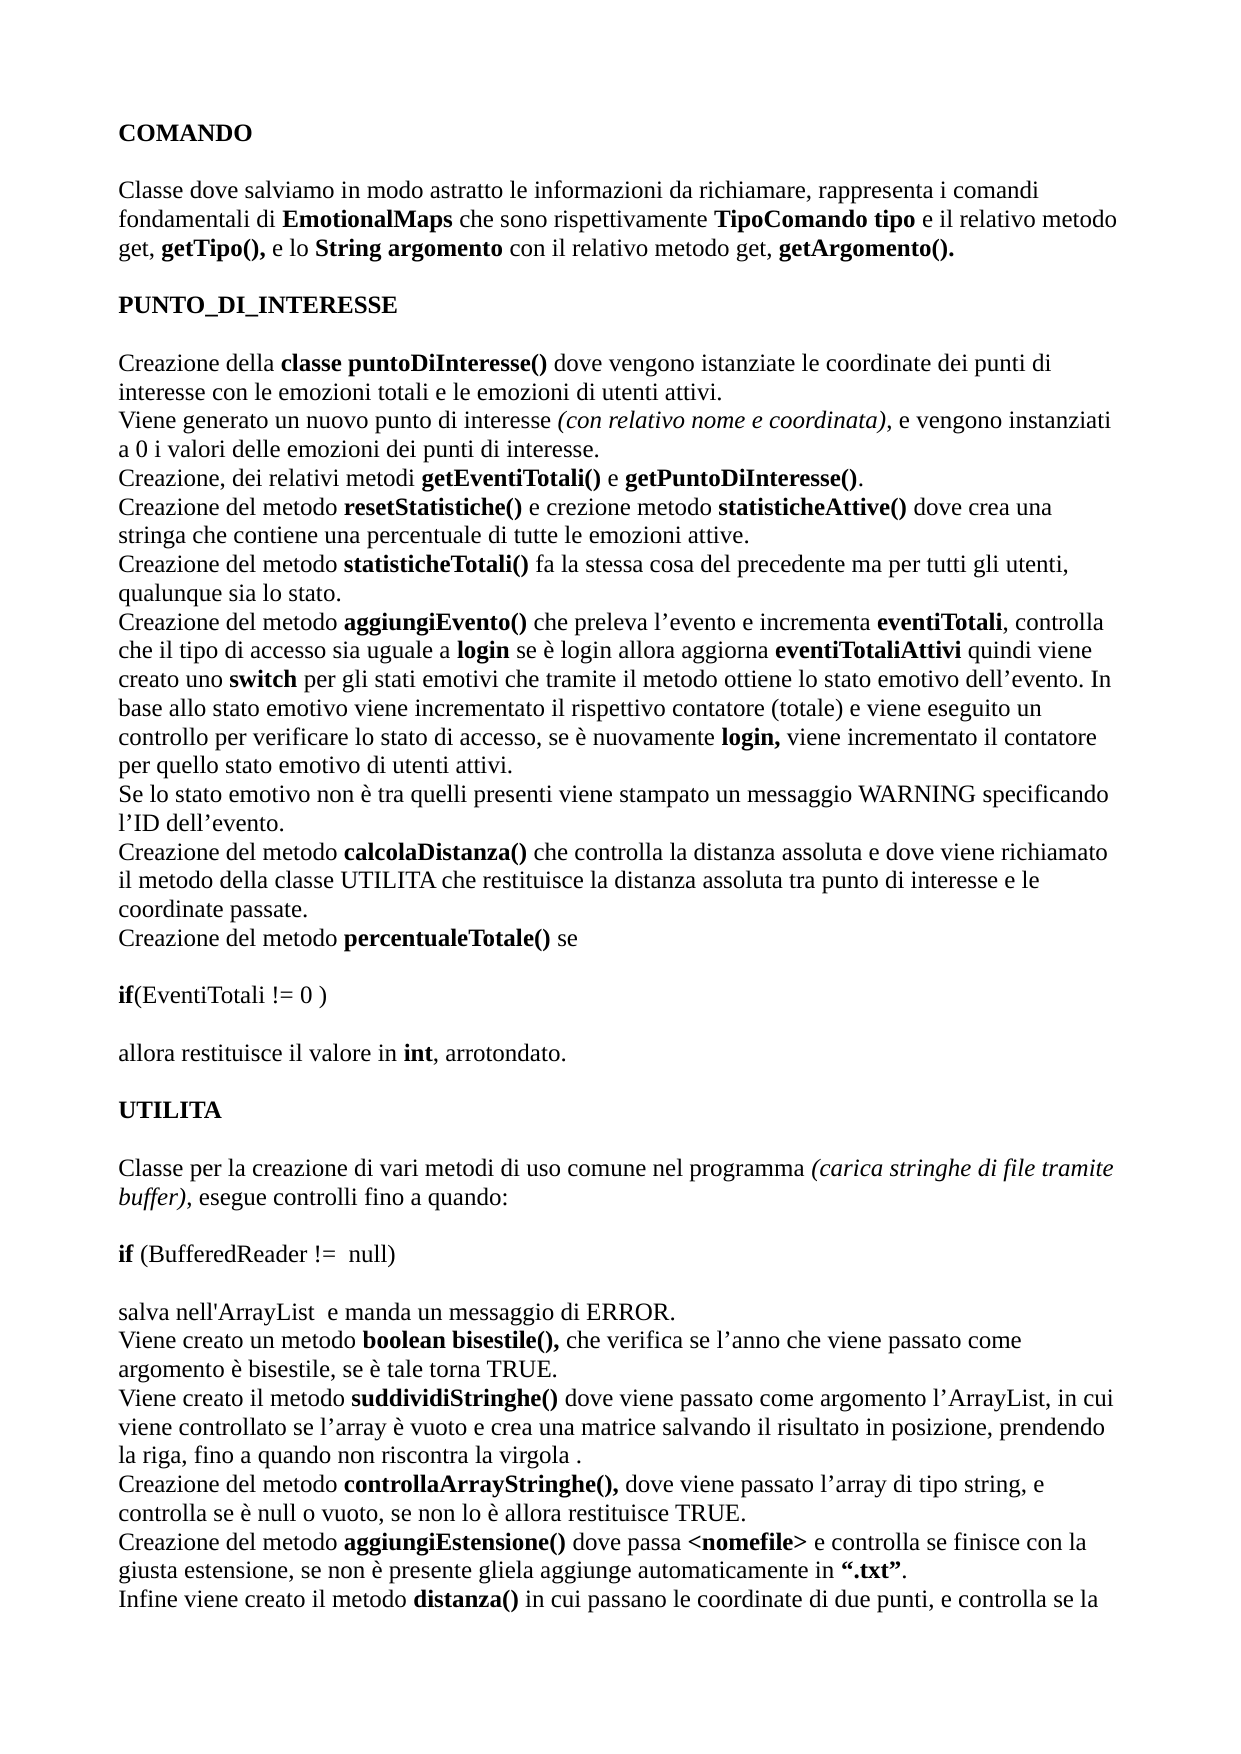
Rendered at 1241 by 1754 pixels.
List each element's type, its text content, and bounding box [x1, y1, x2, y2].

text salva nell'ArrayList e manda un messaggio di ERROR. [118, 1297, 1122, 1326]
text Viene creato il metodo suddividiStringhe() dove viene passato come argomento l’ArrayList, in cui viene controllato se l’array è vuoto e crea una matrice salvando il risultato in posizione, prendendo la riga, fino a quando non riscontra la virgola . [118, 1383, 1122, 1469]
text Creazione del metodo statisticheTotali() fa la stessa cosa del precedente ma per tutti gli utenti, qualunque sia lo stato. [118, 549, 1122, 607]
text Viene generato un nuovo punto di interesse (con relativo nome e coordinata), e vengono instanziati a 0 i valori delle emozioni dei punti di interesse. [118, 406, 1122, 463]
text Se lo stato emotivo non è tra quelli presenti viene stampato un messaggio WARNING specificando l’ID dell’evento. [118, 779, 1122, 837]
text Viene creato un metodo boolean bisestile(), che verifica se l’anno che viene passato come argomento è bisestile, se è tale torna TRUE. [118, 1326, 1122, 1383]
text allora restituisce il valore in int, arrotondato. [118, 1038, 1122, 1067]
text Creazione del metodo controllaArrayStringhe(), dove viene passato l’array di tipo string, e controlla se è null o vuoto, se non lo è allora restituisce TRUE. [118, 1469, 1122, 1527]
text Classe per la creazione di vari metodi di uso comune nel programma (carica stringhe di file tramite buffer), esegue controlli fino a quando: [118, 1153, 1122, 1211]
text Creazione della classe puntoDiInteresse() dove vengono istanziate le coordinate dei punti di interesse con le emozioni totali e le emozioni di utenti attivi. [118, 348, 1122, 406]
text Creazione del metodo calcolaDistanza() che controlla la distanza assoluta e dove viene richiamato il metodo della classe UTILITA che restituisce la distanza assoluta tra punto di interesse e le coordinate passate. [118, 837, 1122, 923]
text PUNTO_DI_INTERESSE [118, 291, 1122, 319]
text if(EventiTotali != 0 ) [118, 981, 1122, 1009]
text Creazione del metodo resetStatistiche() e crezione metodo statisticheAttive() dove crea una stringa che contiene una percentuale di tutte le emozioni attive. [118, 492, 1122, 549]
text Creazione del metodo aggiungiEvento() che preleva l’evento e incrementa eventiTotali, controlla che il tipo di accesso sia uguale a login se è login allora aggiorna eventiTotaliAttivi quindi viene creato uno switch per gli stati emotivi che tramite il metodo ottiene lo stato emotivo dell’evento. In base allo stato emotivo viene incrementato il rispettivo contatore (totale) e viene eseguito un controllo per verificare lo stato di accesso, se è nuovamente login, viene incrementato il contatore per quello stato emotivo di utenti attivi. [118, 607, 1122, 779]
text Creazione del metodo aggiungiEstensione() dove passa <nomefile> e controlla se finisce con la giusta estensione, se non è presente gliela aggiunge automaticamente in “.txt”. [118, 1527, 1122, 1584]
text Classe dove salviamo in modo astratto le informazioni da richiamare, rappresenta i comandi fondamentali di EmotionalMaps che sono rispettivamente TipoComando tipo e il relativo metodo get, getTipo(), e lo String argomento con il relativo metodo get, getArgomento(). [118, 176, 1122, 262]
text Creazione del metodo percentualeTotale() se [118, 923, 1122, 952]
text COMANDO [118, 118, 1122, 147]
text Infine viene creato il metodo distanza() in cui passano le coordinate di due punti, e controlla se la [118, 1584, 1122, 1613]
text Creazione, dei relativi metodi getEventiTotali() e getPuntoDiInteresse(). [118, 463, 1122, 492]
text UTILITA [118, 1096, 1122, 1124]
text if (BufferedReader != null) [118, 1239, 1122, 1268]
